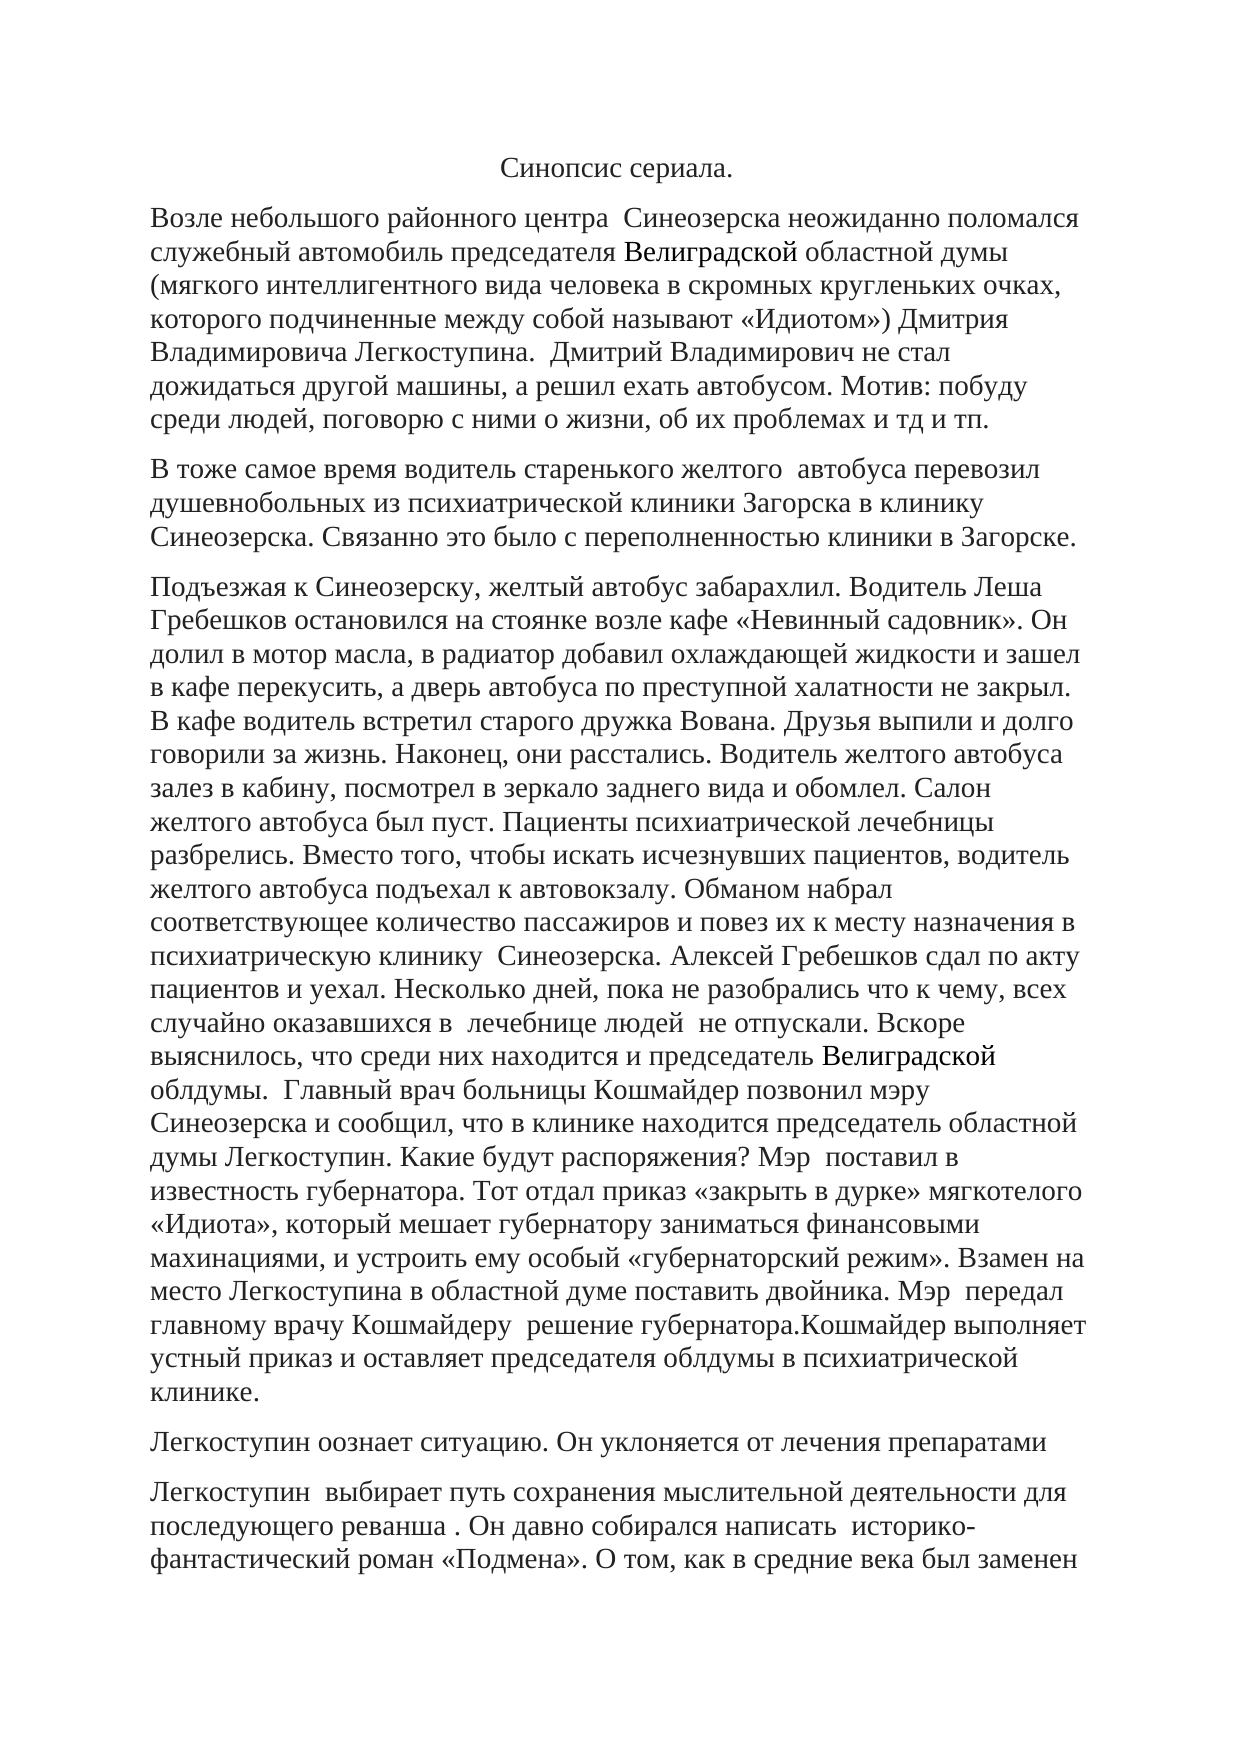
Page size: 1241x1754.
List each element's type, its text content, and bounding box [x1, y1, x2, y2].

text Подъезжая к Синеозерску, желтый автобус забарахлил. Водитель Леша Гребешков остановился на стоянке возле кафе «Невинный садовник». Он долил в мотор масла, в радиатор добавил охлаждающей жидкости и зашел в кафе перекусить, а дверь автобуса по преступной халатности не закрыл. В кафе водитель встретил старого дружка Вована. Друзья выпили и долго говорили за жизнь. Наконец, они расстались. Водитель желтого автобуса залез в кабину, посмотрел в зеркало заднего вида и обомлел. Салон желтого автобуса был пуст. Пациенты психиатрической лечебницы разбрелись. Вместо того, чтобы искать исчезнувших пациентов, водитель желтого автобуса подъехал к автовокзалу. Обманом набрал соответствующее количество пассажиров и повез их к месту назначения в психиатрическую клинику Синеозерска. Алексей Гребешков сдал по акту пациентов и уехал. Несколько дней, пока не разобрались что к чему, всех случайно оказавшихся в лечебнице людей не отпускали. Вскоре выяснилось, что среди них находится и председатель Велиградской облдумы. Главный врач больницы Кошмайдер позвонил мэру Синеозерска и сообщил, что в клинике находится председатель областной думы Легкоступин. Какие будут распоряжения? Мэр поставил в известность губернатора. Тот отдал приказ «закрыть в дурке» мягкотелого «Идиота», который мешает губернатору заниматься финансовыми махинациями, и устроить ему особый «губернаторский режим». Взамен на место Легкоступина в областной думе поставить двойника. Мэр передал главному врачу Кошмайдеру решение губернатора.Кошмайдер выполняет устный приказ и оставляет председателя облдумы в психиатрической клинике. [150, 569, 1090, 1407]
text Возле небольшого районного центра Синеозерска неожиданно поломался служебный автомобиль председателя Велиградской областной думы (мягкого интеллигентного вида человека в скромных кругленьких очках, которого подчиненные между собой называют «Идиотом») Дмитрия Владимировича Легкоступина. Дмитрий Владимирович не стал дожидаться другой машины, а решил ехать автобусом. Мотив: побуду среди людей, поговорю с ними о жизни, об их проблемах и тд и тп. [150, 200, 1090, 435]
text В тоже самое время водитель старенького желтого автобуса перевозил душевнобольных из психиатрической клиники Загорска в клинику Синеозерска. Связанно это было с переполненностью клиники в Загорске. [150, 452, 1090, 552]
text Легкоступин оознает ситуацию. Он уклоняется от лечения препаратами [150, 1424, 1090, 1458]
text Легкоступин выбирает путь сохранения мыслительной деятельности для последующего реванша . Он давно собирался написать историко-фантастический роман «Подмена». О том, как в средние века был заменен [150, 1474, 1090, 1575]
text Синопсис сериала. [150, 150, 1090, 183]
